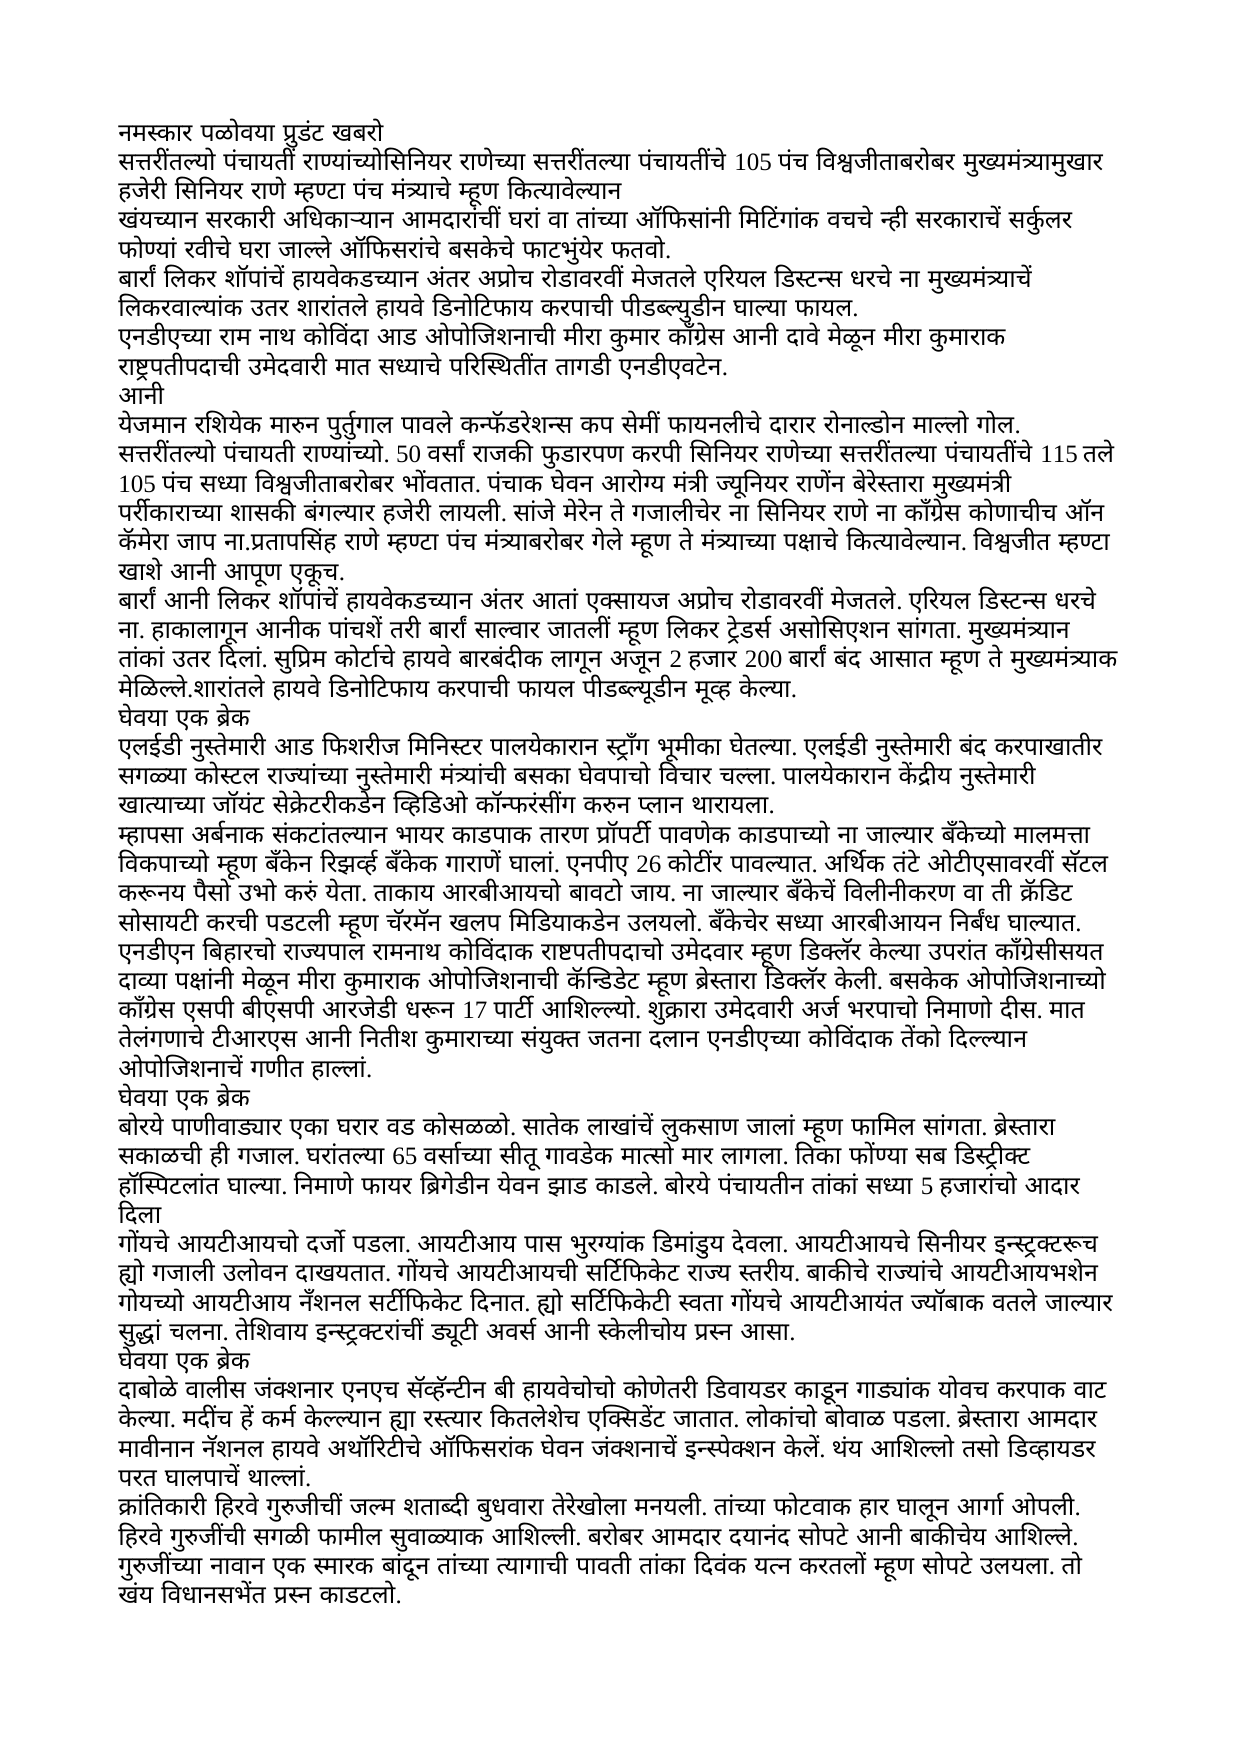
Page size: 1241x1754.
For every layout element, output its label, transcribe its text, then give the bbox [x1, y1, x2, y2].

text बोरये पाणीवाड्यार एका घरार वड कोसळळो. सातेक लाखांचें लुकसाण जालां म्हूण फामिल सांगता. ब्रेस्तारा सकाळची ही गजाल. घरांतल्या 65 वर्साच्या सीतू गावडेक मात्सो मार लागला. तिका फोंण्या सब डिस्ट्रीक्ट हॉस्पिटलांत घाल्या. निमाणे फायर ब्रिगेडीन येवन झाड काडले. बोरये पंचायतीन तांकां सध्या 5 हजारांचो आदार दिला [118, 1112, 1122, 1229]
text म्हापसा अर्बनाक संकटांतल्यान भायर काडपाक तारण प्रॉपर्टी पावणेक काडपाच्यो ना जाल्यार बॅंकेच्यो मालमत्ता विकपाच्यो म्हूण बॅंकेन रिझर्व्ह बॅंकेक गाराणें घालां. एनपीए 26 कोटींर पावल्यात. अर्थिक तंटे ओटीएसावरवीं सॅटल करूनय पैसो उभो करुं येता. ताकाय आरबीआयचो बावटो जाय. ना जाल्यार बॅंकेचें विलीनीकरण वा ती क्रॅडिट सोसायटी करची पडटली म्हूण चॅरमॅन खलप मिडियाकडेन उलयलो. बॅंकेचेर सध्या आरबीआयन निर्बंध घाल्यात. [118, 820, 1122, 937]
text घेवया एक ब्रेक [118, 703, 1122, 732]
text सत्तरींतल्यो पंचायती राण्यांच्यो. 50 वर्सां राजकी फुडारपण करपी सिनियर राणेच्या सत्तरींतल्या पंचायतींचे 115तले 105 पंच सध्या विश्वजीताबरोबर भोंवतात. पंचाक घेवन आरोग्य मंत्री ज्यूनियर राणेंन बेरेस्तारा मुख्यमंत्री पर्रीकाराच्या शासकी बंगल्यार हजेरी लायली. सांजे मेरेन ते गजालीचेर ना सिनियर राणे ना कॉंग्रेस कोणाचीच ऑन कॅमेरा जाप ना.प्रतापसिंह राणे म्हण्टा पंच मंत्र्याबरोबर गेले म्हूण ते मंत्र्याच्या पक्षाचे कित्यावेल्यान. विश्वजीत म्हण्टा खाशे आनी आपूण एकूच. [118, 439, 1122, 586]
text बार्रां आनी लिकर शॉपांचें हायवेकडच्यान अंतर आतां एक्सायज अप्रोच रोडावरवीं मेजतले. एरियल डिस्टन्स धरचे ना. हाकालागून आनीक पांचशें तरी बार्रां साल्वार जातलीं म्हूण लिकर ट्रेडर्स असोसिएशन सांगता. मुख्यमंत्र्यान तांकां उतर दिलां. सुप्रिम कोर्टाचे हायवे बारबंदीक लागून अजून 2 हजार 200 बार्रां बंद आसात म्हूण ते मुख्यमंत्र्याक मेळिल्ले.शारांतले हायवे डिनोटिफाय करपाची फायल पीडब्ल्यूडीन मूव्ह केल्या. [118, 586, 1122, 703]
text क्रांतिकारी हिरवे गुरुजीचीं जल्म शताब्दी बुधवारा तेरेखोला मनयली. तांच्या फोटवाक हार घालून आर्गा ओपली. हिरवे गुरुजींची सगळी फामील सुवाळ्याक आशिल्ली. बरोबर आमदार दयानंद सोपटे आनी बाकीचेय आशिल्ले. गुरुजींच्या नावान एक स्मारक बांदून तांच्या त्यागाची पावती तांका दिवंक यत्न करतलों म्हूण सोपटे उलयला. तो खंय विधानसभेंत प्रस्न काडटलो. [118, 1492, 1122, 1609]
text दाबोळे वालीस जंक्शनार एनएच सॅव्हॅन्टीन बी हायवेचोचो कोणेतरी डिवायडर काडून गाड्यांक योवच करपाक वाट केल्या. मदींच हें कर्म केल्ल्यान ह्या रस्त्यार कितलेशेच एक्सिडेंट जातात. लोकांचो बोवाळ पडला. ब्रेस्तारा आमदार मावीनान नॅशनल हायवे अथॉरिटीचे ऑफिसरांक घेवन जंक्शनाचें इन्स्पेक्शन केलें. थंय आशिल्लो तसो डिव्हायडर परत घालपाचें थाल्लां. [118, 1375, 1122, 1492]
text एलईडी नुस्तेमारी आड फिशरीज मिनिस्टर पालयेकारान स्ट्राँग भूमीका घेतल्या. एलईडी नुस्तेमारी बंद करपाखातीर सगळ्या कोस्टल राज्यांच्या नुस्तेमारी मंत्र्यांची बसका घेवपाचो विचार चल्ला. पालयेकारान केंद्रीय नुस्तेमारी खात्याच्या जॉयंट सेक्रेटरीकडेन व्हिडिओ कॉन्फरंसींग करुन प्लान थारायला. [118, 732, 1122, 820]
text बार्रां लिकर शॉपांचें हायवेकडच्यान अंतर अप्रोच रोडावरवीं मेजतले एरियल डिस्टन्स धरचे ना मुख्यमंत्र्याचें लिकरवाल्यांक उतर शारांतले हायवे डिनोटिफाय करपाची पीडब्ल्युडीन घाल्या फायल. [118, 264, 1122, 323]
text येजमान रशियेक मारुन पुर्तुगाल पावले कन्फॅडरेशन्स कप सेमीं फायनलीचे दारार रोनाल्डोन माल्लो गोल. [118, 410, 1122, 439]
text खंयच्यान सरकारी अधिकाऱ्यान आमदारांचीं घरां वा तांच्या ऑफिसांनी मिटिंगांक वचचे न्ही सरकाराचें सर्कुलर फोण्यां रवीचे घरा जाल्ले ऑफिसरांचे बसकेचे फाटभुंयेर फतवो. [118, 206, 1122, 264]
text घेवया एक ब्रेक [118, 1083, 1122, 1112]
text एनडीएन बिहारचो राज्यपाल रामनाथ कोविंदाक राष्टपतीपदाचो उमेदवार म्हूण डिक्लॅर केल्या उपरांत कॉंग्रेसीसयत दाव्या पक्षांनी मेळून मीरा कुमाराक ओपोजिशनाची कॅन्डिडेट म्हूण ब्रेस्तारा डिक्लॅर केली. बसकेक ओपोजिशनाच्यो कॉंग्रेस एसपी बीएसपी आरजेडी धरून 17 पार्टी आशिल्ल्यो. शुक्रारा उमेदवारी अर्ज भरपाचो निमाणो दीस. मात तेलंगणाचे टीआरएस आनी नितीश कुमाराच्या संयुक्त जतना दलान एनडीएच्या कोविंदाक तेंको दिल्ल्यान ओपोजिशनाचें गणीत हाल्लां. [118, 937, 1122, 1083]
text घेवया एक ब्रेक [118, 1346, 1122, 1375]
text नमस्कार पळोवया प्रुडंट खबरो [118, 118, 1122, 147]
text सत्तरींतल्यो पंचायतीं राण्यांच्योसिनियर राणेच्या सत्तरींतल्या पंचायतींचे 105 पंच विश्वजीताबरोबर मुख्यमंत्र्यामुखार हजेरी सिनियर राणे म्हण्टा पंच मंत्र्याचे म्हूण कित्यावेल्यान [118, 147, 1122, 206]
text एनडीएच्या राम नाथ कोविंदा आड ओपोजिशनाची मीरा कुमार कॉंग्रेस आनी दावे मेळून मीरा कुमाराक राष्ट्रपतीपदाची उमेदवारी मात सध्याचे परिस्थितींत तागडी एनडीएवटेन. [118, 323, 1122, 381]
text गोंयचे आयटीआयचो दर्जो पडला. आयटीआय पास भुरग्यांक डिमांडुय देवला. आयटीआयचे सिनीयर इन्स्ट्रक्टरूच ह्यो गजाली उलोवन दाखयतात. गोंयचे आयटीआयची सर्टिफिकेट राज्य स्तरीय. बाकीचे राज्यांचे आयटीआयभशेन गोयच्यो आयटीआय नँशनल सर्टीफिकेट दिनात. ह्यो सर्टिफिकेटी स्वता गोंयचे आयटीआयंत ज्यॉबाक वतले जाल्यार सुद्धां चलना. तेशिवाय इन्स्ट्रक्टरांचीं ड्यूटी अवर्स आनी स्केलीचोय प्रस्न आसा. [118, 1229, 1122, 1346]
text आनी [118, 381, 1122, 410]
